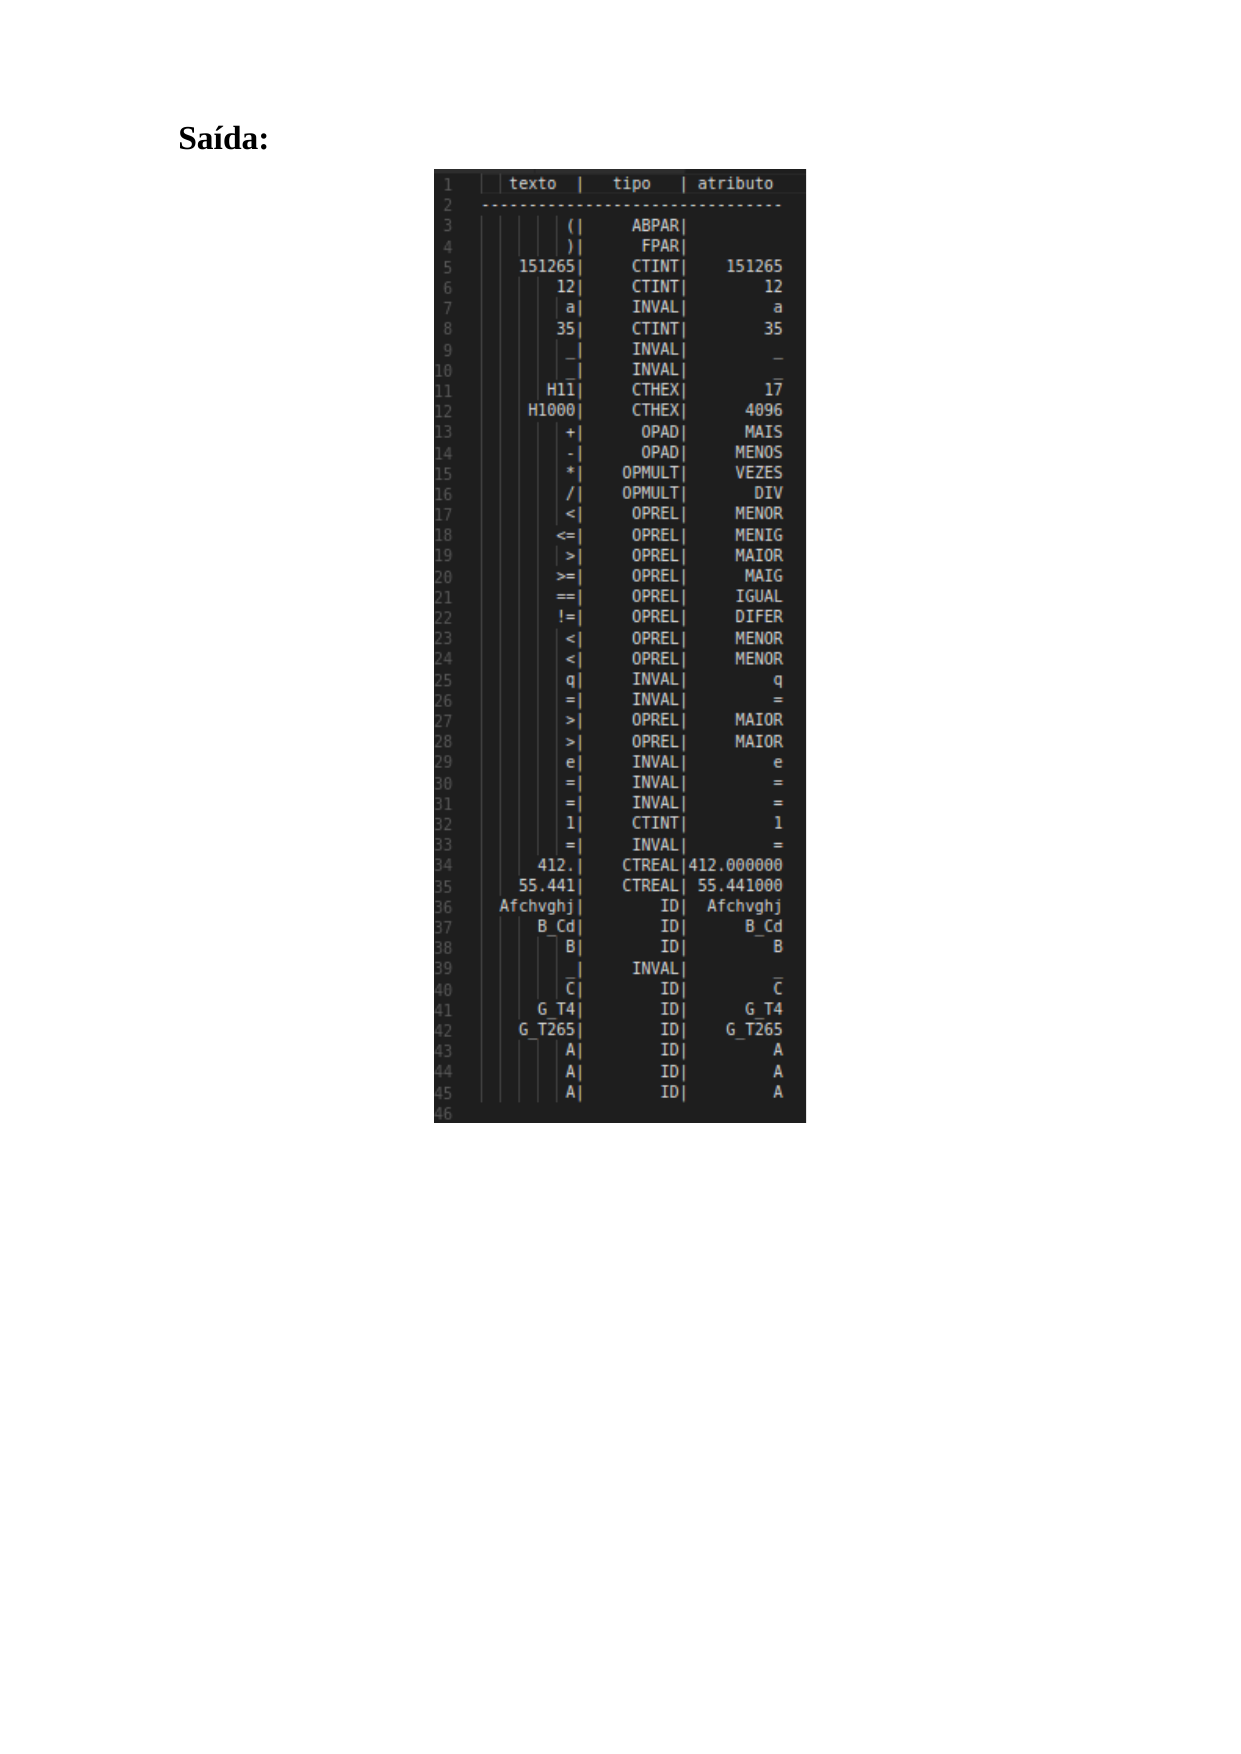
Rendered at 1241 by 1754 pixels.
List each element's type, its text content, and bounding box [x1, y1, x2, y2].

subtitle Saída: [118, 118, 1122, 157]
picture [434, 169, 807, 1123]
